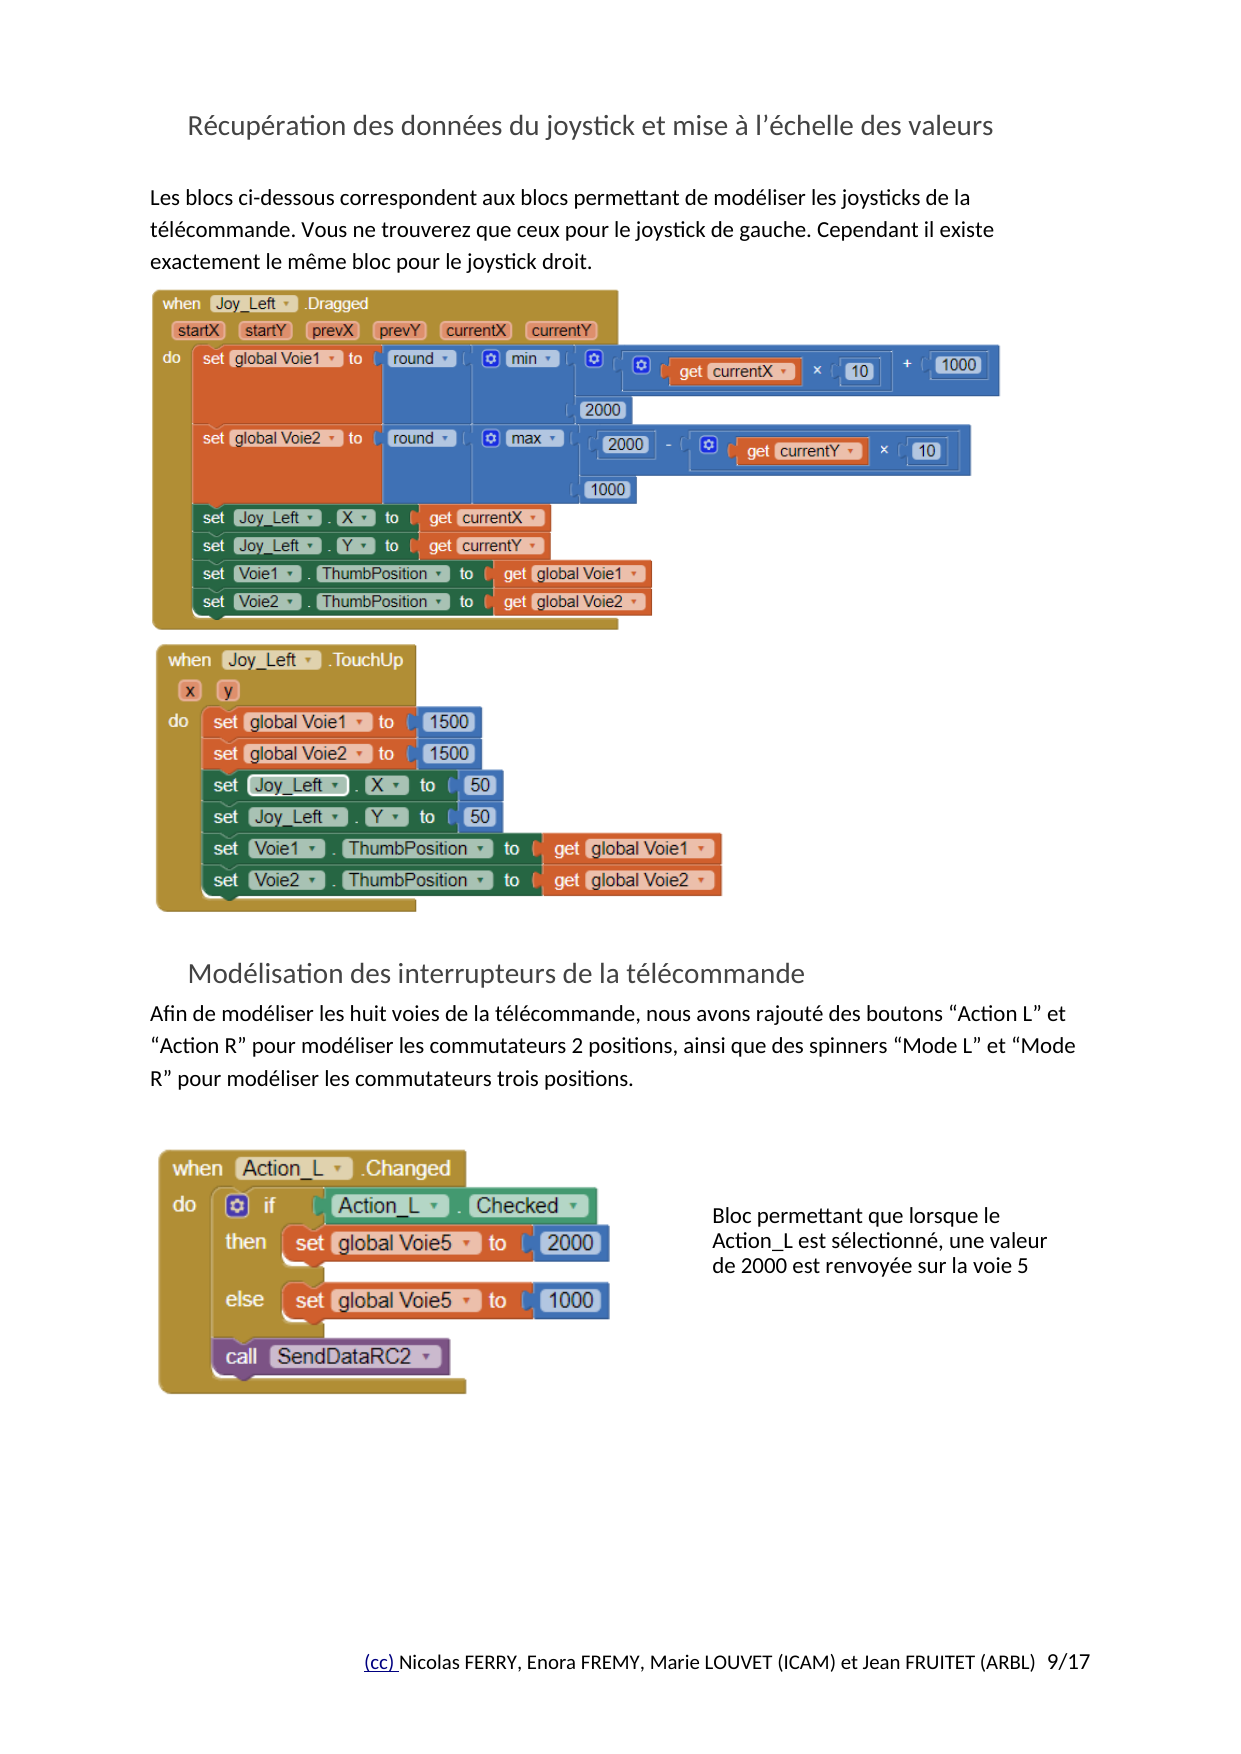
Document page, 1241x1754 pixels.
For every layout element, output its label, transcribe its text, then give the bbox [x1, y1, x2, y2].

text Bloc permettant que lorsque le Action_L est sélectionné, une valeur de 2000 est renvoyée sur la voie 5 [712, 1203, 1075, 1278]
picture [150, 1127, 617, 1397]
text Les blocs ci-dessous correspondent aux blocs permettant de modéliser les joysticks de la télécommande. Vous ne trouverez que ceux pour le joystick de gauche. Cependant il existe exactement le même bloc pour le joystick droit. [150, 183, 1090, 275]
picture [150, 279, 1009, 634]
subtitle Récupération des données du joystick et mise à l’échelle des valeurs [187, 107, 1090, 142]
picture [150, 637, 769, 918]
text Afin de modéliser les huit voies de la télécommande, nous avons rajouté des boutons “Action L” et “Action R” pour modéliser les commutateurs 2 positions, ainsi que des spinners “Mode L” et “Mode R” pour modéliser les commutateurs trois positions. [150, 999, 1090, 1092]
subtitle Modélisation des interrupteurs de la télécommande [187, 955, 1090, 991]
